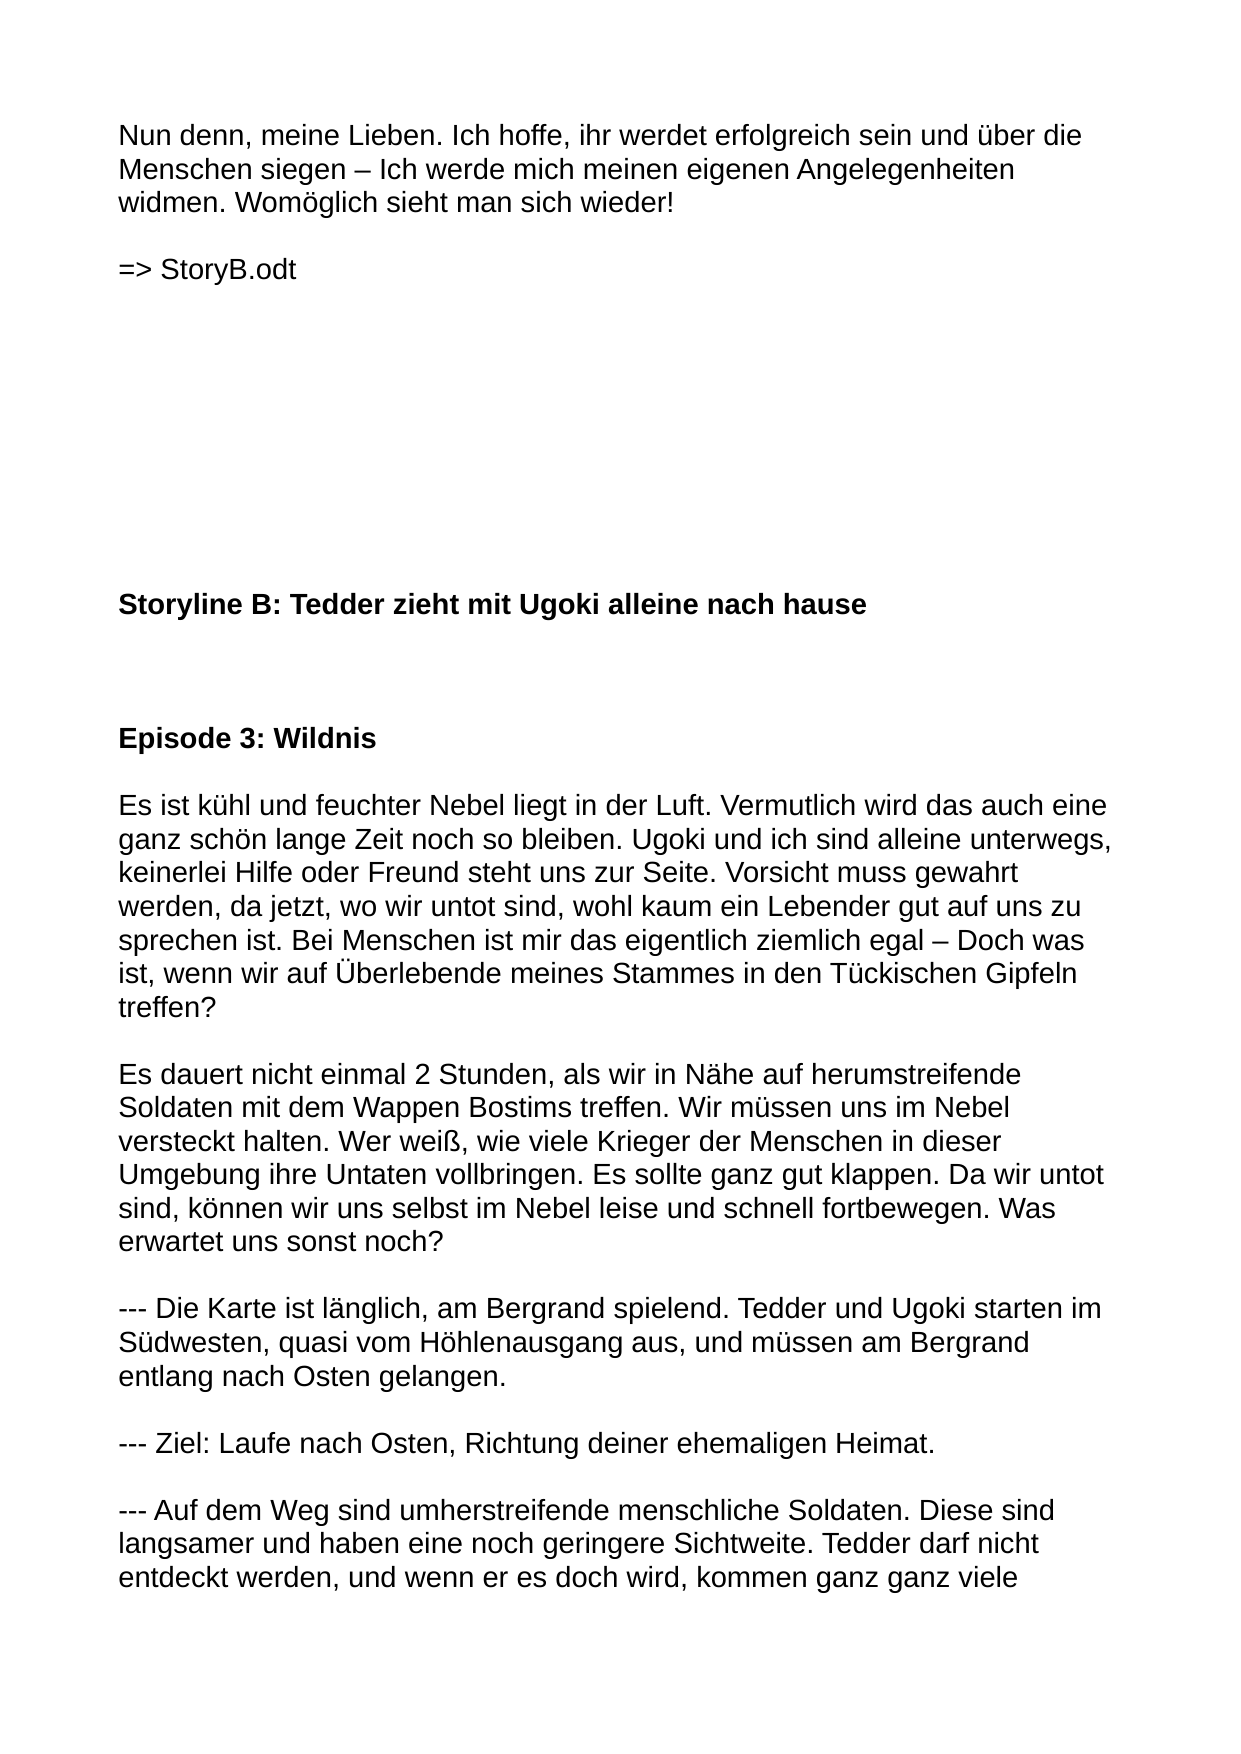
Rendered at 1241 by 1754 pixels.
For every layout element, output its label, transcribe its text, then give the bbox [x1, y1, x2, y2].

text Storyline B: Tedder zieht mit Ugoki alleine nach hause [118, 587, 1122, 621]
text Episode 3: Wildnis [118, 721, 1122, 755]
text --- Ziel: Laufe nach Osten, Richtung deiner ehemaligen Heimat. [118, 1426, 1122, 1459]
text --- Auf dem Weg sind umherstreifende menschliche Soldaten. Diese sind langsamer und haben eine noch geringere Sichtweite. Tedder darf nicht entdeckt werden, und wenn er es doch wird, kommen ganz ganz viele [118, 1493, 1122, 1593]
text --- Die Karte ist länglich, am Bergrand spielend. Tedder und Ugoki starten im Südwesten, quasi vom Höhlenausgang aus, und müssen am Bergrand entlang nach Osten gelangen. [118, 1292, 1122, 1392]
text Nun denn, meine Lieben. Ich hoffe, ihr werdet erfolgreich sein und über die Menschen siegen – Ich werde mich meinen eigenen Angelegenheiten widmen. Womöglich sieht man sich wieder! [118, 118, 1122, 219]
text => StoryB.odt [118, 252, 1122, 286]
text Es ist kühl und feuchter Nebel liegt in der Luft. Vermutlich wird das auch eine ganz schön lange Zeit noch so bleiben. Ugoki und ich sind alleine unterwegs, keinerlei Hilfe oder Freund steht uns zur Seite. Vorsicht muss gewahrt werden, da jetzt, wo wir untot sind, wohl kaum ein Lebender gut auf uns zu sprechen ist. Bei Menschen ist mir das eigentlich ziemlich egal – Doch was ist, wenn wir auf Überlebende meines Stammes in den Tückischen Gipfeln treffen? [118, 788, 1122, 1023]
text Es dauert nicht einmal 2 Stunden, als wir in Nähe auf herumstreifende Soldaten mit dem Wappen Bostims treffen. Wir müssen uns im Nebel versteckt halten. Wer weiß, wie viele Krieger der Menschen in dieser Umgebung ihre Untaten vollbringen. Es sollte ganz gut klappen. Da wir untot sind, können wir uns selbst im Nebel leise und schnell fortbewegen. Was erwartet uns sonst noch? [118, 1057, 1122, 1258]
